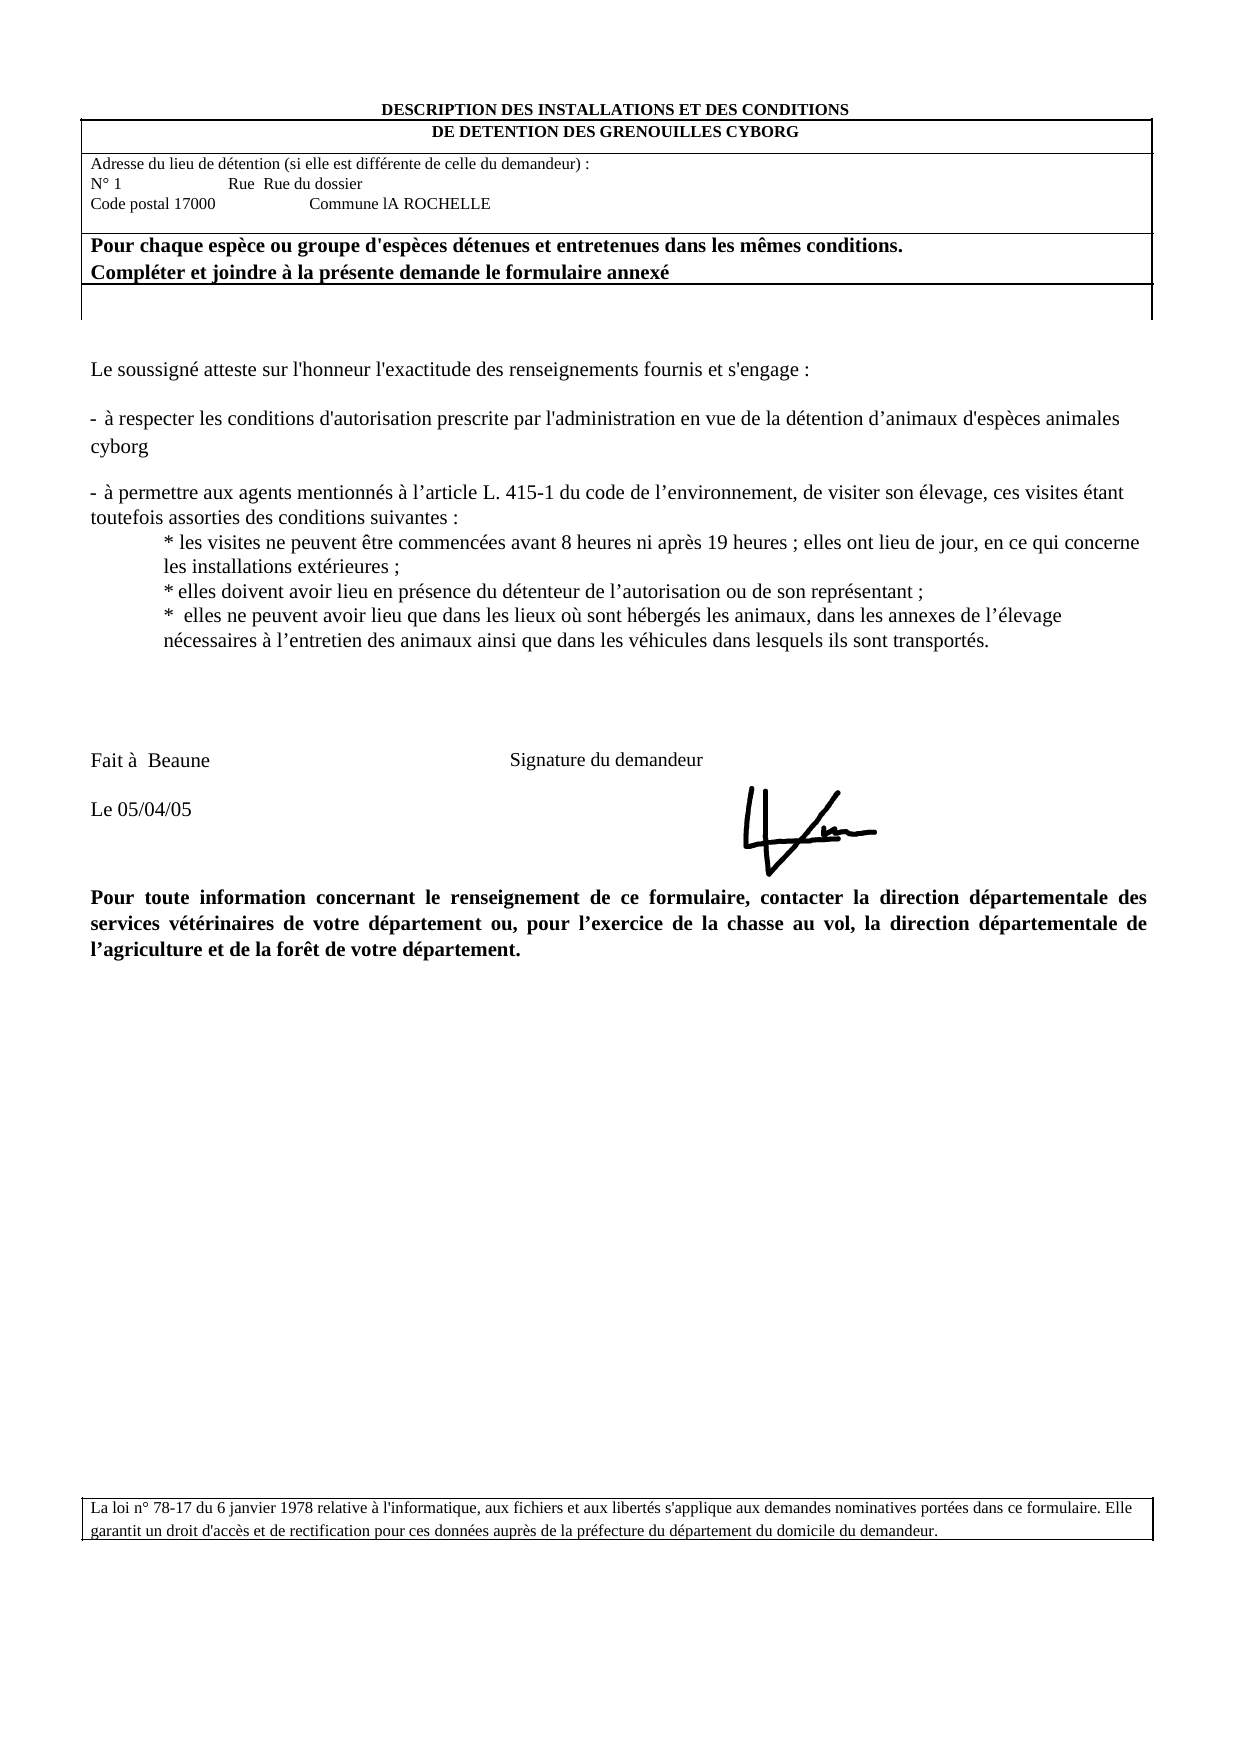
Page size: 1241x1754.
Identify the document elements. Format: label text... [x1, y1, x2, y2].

text Adresse du lieu de détention (si elle est différente de celle du demandeur) : [90, 154, 1148, 173]
text [890, 797, 1148, 821]
text DE DETENTION DES GRENOUILLES CYBORG [89, 122, 1141, 141]
text Pour toute information concernant le renseignement de ce formulaire, contacter la direction départementale des services vétérinaires de votre département ou, pour l’exercice de la chasse au vol, la direction départementale de l’agriculture et de la forêt de votre département. [90, 885, 1148, 961]
text Pour chaque espèce ou groupe d'espèces détenues et entretenues dans les mêmes conditions. [90, 234, 1148, 257]
list à permettre aux agents mentionnés à l’article L. 415-1 du code de l’environnement, de visiter son élevage, ces visites étant toutefois assorties des conditions suivantes : [89, 479, 1140, 529]
text Le 05/04/05 [90, 797, 725, 821]
text DESCRIPTION DES INSTALLATIONS ET DES CONDITIONS [89, 100, 1141, 119]
text N° 1 Rue Rue du dossier [90, 174, 1148, 193]
text Le soussigné atteste sur l'honneur l'exactitude des renseignements fournis et s'engage : [90, 357, 1148, 381]
picture [725, 775, 890, 878]
text Code postal 17000 Commune lA ROCHELLE [90, 193, 1148, 213]
list elles ne peuvent avoir lieu que dans les lieux où sont hébergés les animaux, dans les annexes de l’élevage nécessaires à l’entretien des animaux ainsi que dans les véhicules dans lesquels ils sont transportés. [163, 603, 1140, 652]
text Fait à Beaune [90, 748, 466, 772]
text La loi n° 78-17 du 6 janvier 1978 relative à l'informatique, aux fichiers et aux libertés s'applique aux demandes nominatives portées dans ce formulaire. Elle garantit un droit d'accès et de rectification pour ces données auprès de la préfecture du département du domicile du demandeur. [90, 1499, 1140, 1539]
list à respecter les conditions d'autorisation prescrite par l'administration en vue de la détention d’animaux d'espèces animales cyborg [89, 406, 1140, 458]
list elles doivent avoir lieu en présence du détenteur de l’autorisation ou de son représentant ; [163, 579, 1148, 603]
text Signature du demandeur [509, 748, 1148, 771]
text Compléter et joindre à la présente demande le formulaire annexé [90, 260, 1148, 283]
list les visites ne peuvent être commencées avant 8 heures ni après 19 heures ; elles ont lieu de jour, en ce qui concerne les installations extérieures ; [163, 530, 1140, 578]
